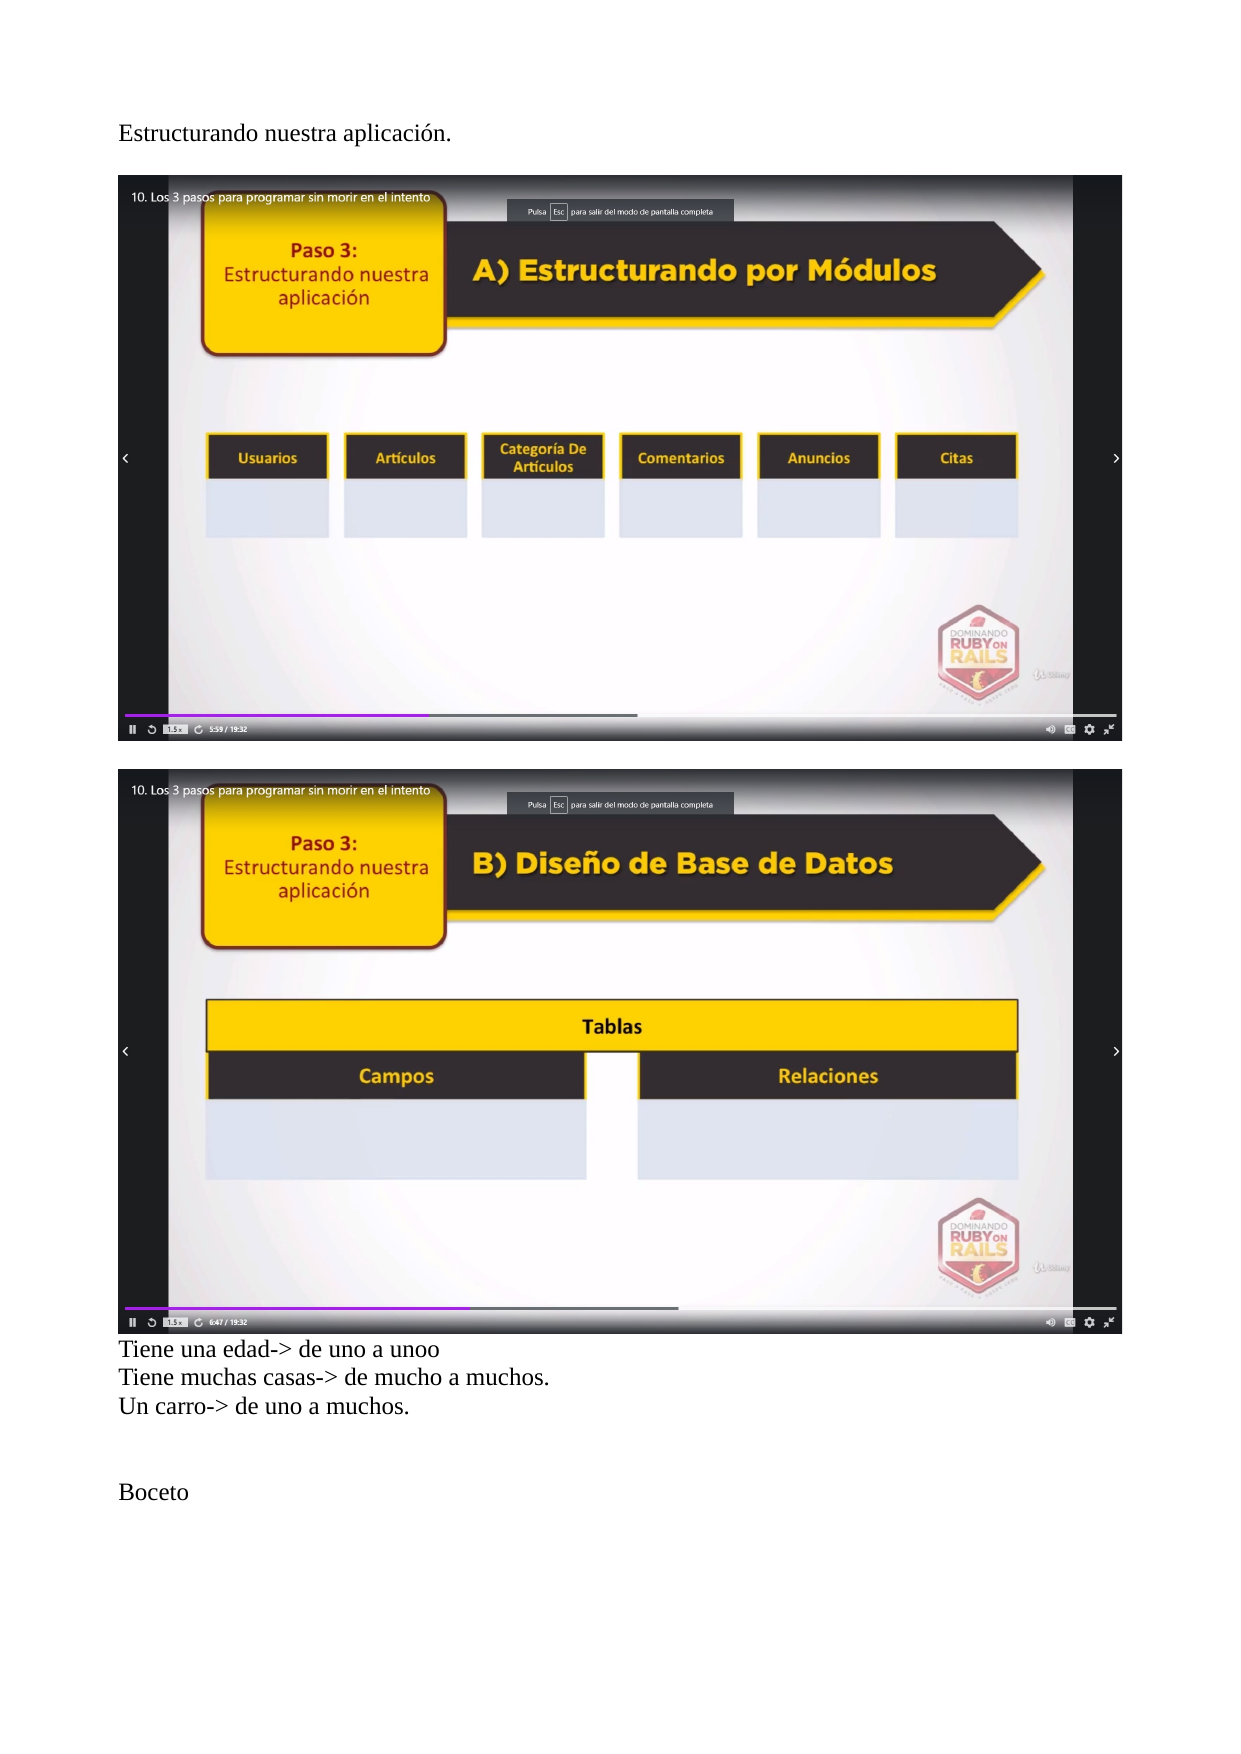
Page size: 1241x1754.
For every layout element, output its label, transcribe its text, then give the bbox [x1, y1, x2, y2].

text Boceto [118, 1477, 1122, 1506]
text Tiene muchas casas-> de mucho a muchos. [118, 1362, 1122, 1391]
picture [118, 769, 1123, 1334]
picture [118, 175, 1123, 741]
text Estructurando nuestra aplicación. [118, 118, 1122, 147]
text Un carro-> de uno a muchos. [118, 1391, 1122, 1420]
text Tiene una edad-> de uno a unoo [118, 1334, 1122, 1362]
